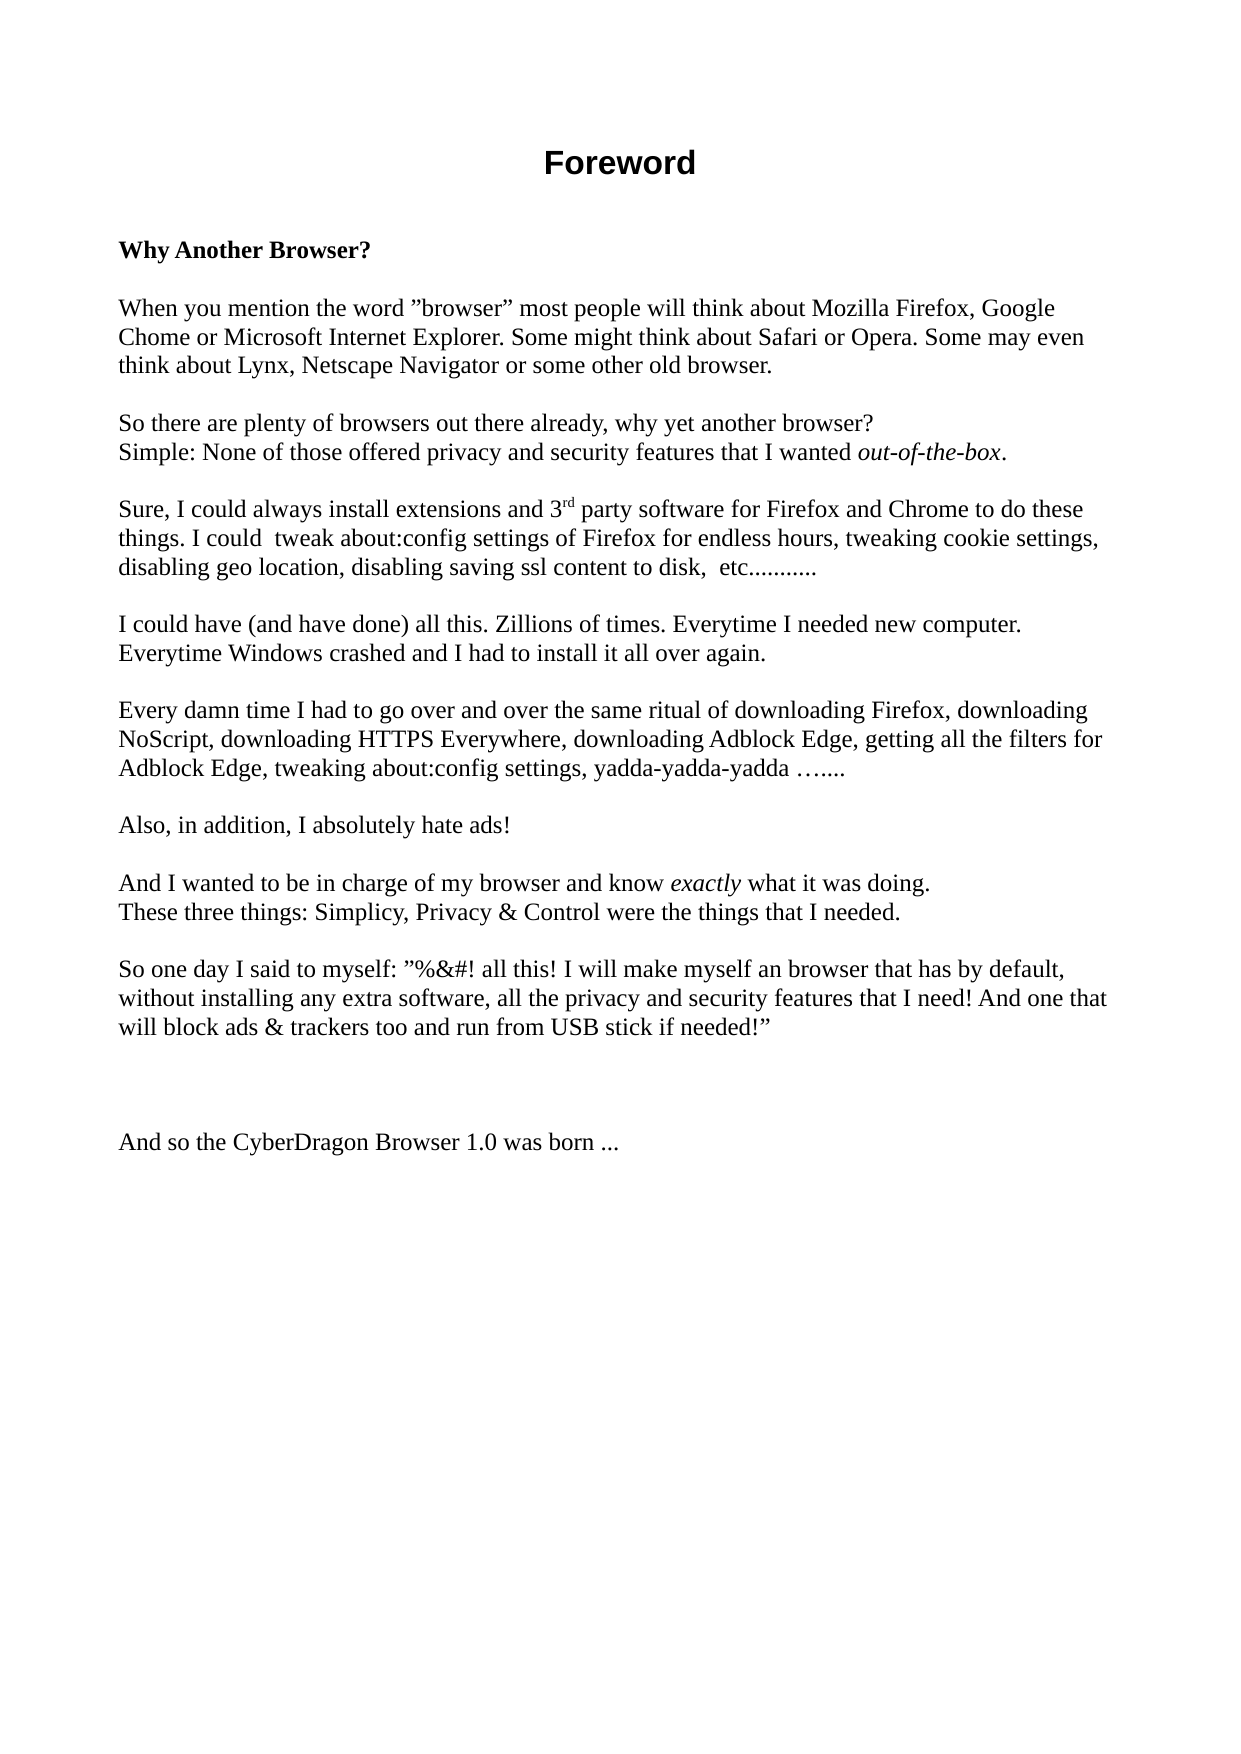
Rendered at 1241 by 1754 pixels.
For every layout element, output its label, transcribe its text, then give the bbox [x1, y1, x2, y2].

text Simple: None of those offered privacy and security features that I wanted out-of-the-box. [118, 437, 1122, 466]
text So there are plenty of browsers out there already, why yet another browser? [118, 408, 1122, 437]
text Why Another Browser? [118, 236, 1122, 264]
text Sure, I could always install extensions and 3rd party software for Firefox and Chrome to do these things. I could tweak about:config settings of Firefox for endless hours, tweaking cookie settings, disabling geo location, disabling saving ssl content to disk, etc........... [118, 494, 1122, 581]
text Every damn time I had to go over and over the same ritual of downloading Firefox, downloading NoScript, downloading HTTPS Everywhere, downloading Adblock Edge, getting all the filters for Adblock Edge, tweaking about:config settings, yadda-yadda-yadda ….... [118, 696, 1122, 782]
text I could have (and have done) all this. Zillions of times. Everytime I needed new computer. Everytime Windows crashed and I had to install it all over again. [118, 609, 1122, 667]
subtitle Foreword [118, 143, 1122, 182]
text And so the CyberDragon Browser 1.0 was born ... [118, 1127, 1122, 1156]
text When you mention the word ”browser” most people will think about Mozilla Firefox, Google Chome or Microsoft Internet Explorer. Some might think about Safari or Opera. Some may even think about Lynx, Netscape Navigator or some other old browser. [118, 293, 1122, 379]
text Also, in addition, I absolutely hate ads! [118, 811, 1122, 839]
text So one day I said to myself: ”%&#! all this! I will make myself an browser that has by default, without installing any extra software, all the privacy and security features that I need! And one that will block ads & trackers too and run from USB stick if needed!” [118, 954, 1122, 1041]
text And I wanted to be in charge of my browser and know exactly what it was doing. [118, 868, 1122, 897]
text These three things: Simplicy, Privacy & Control were the things that I needed. [118, 897, 1122, 926]
